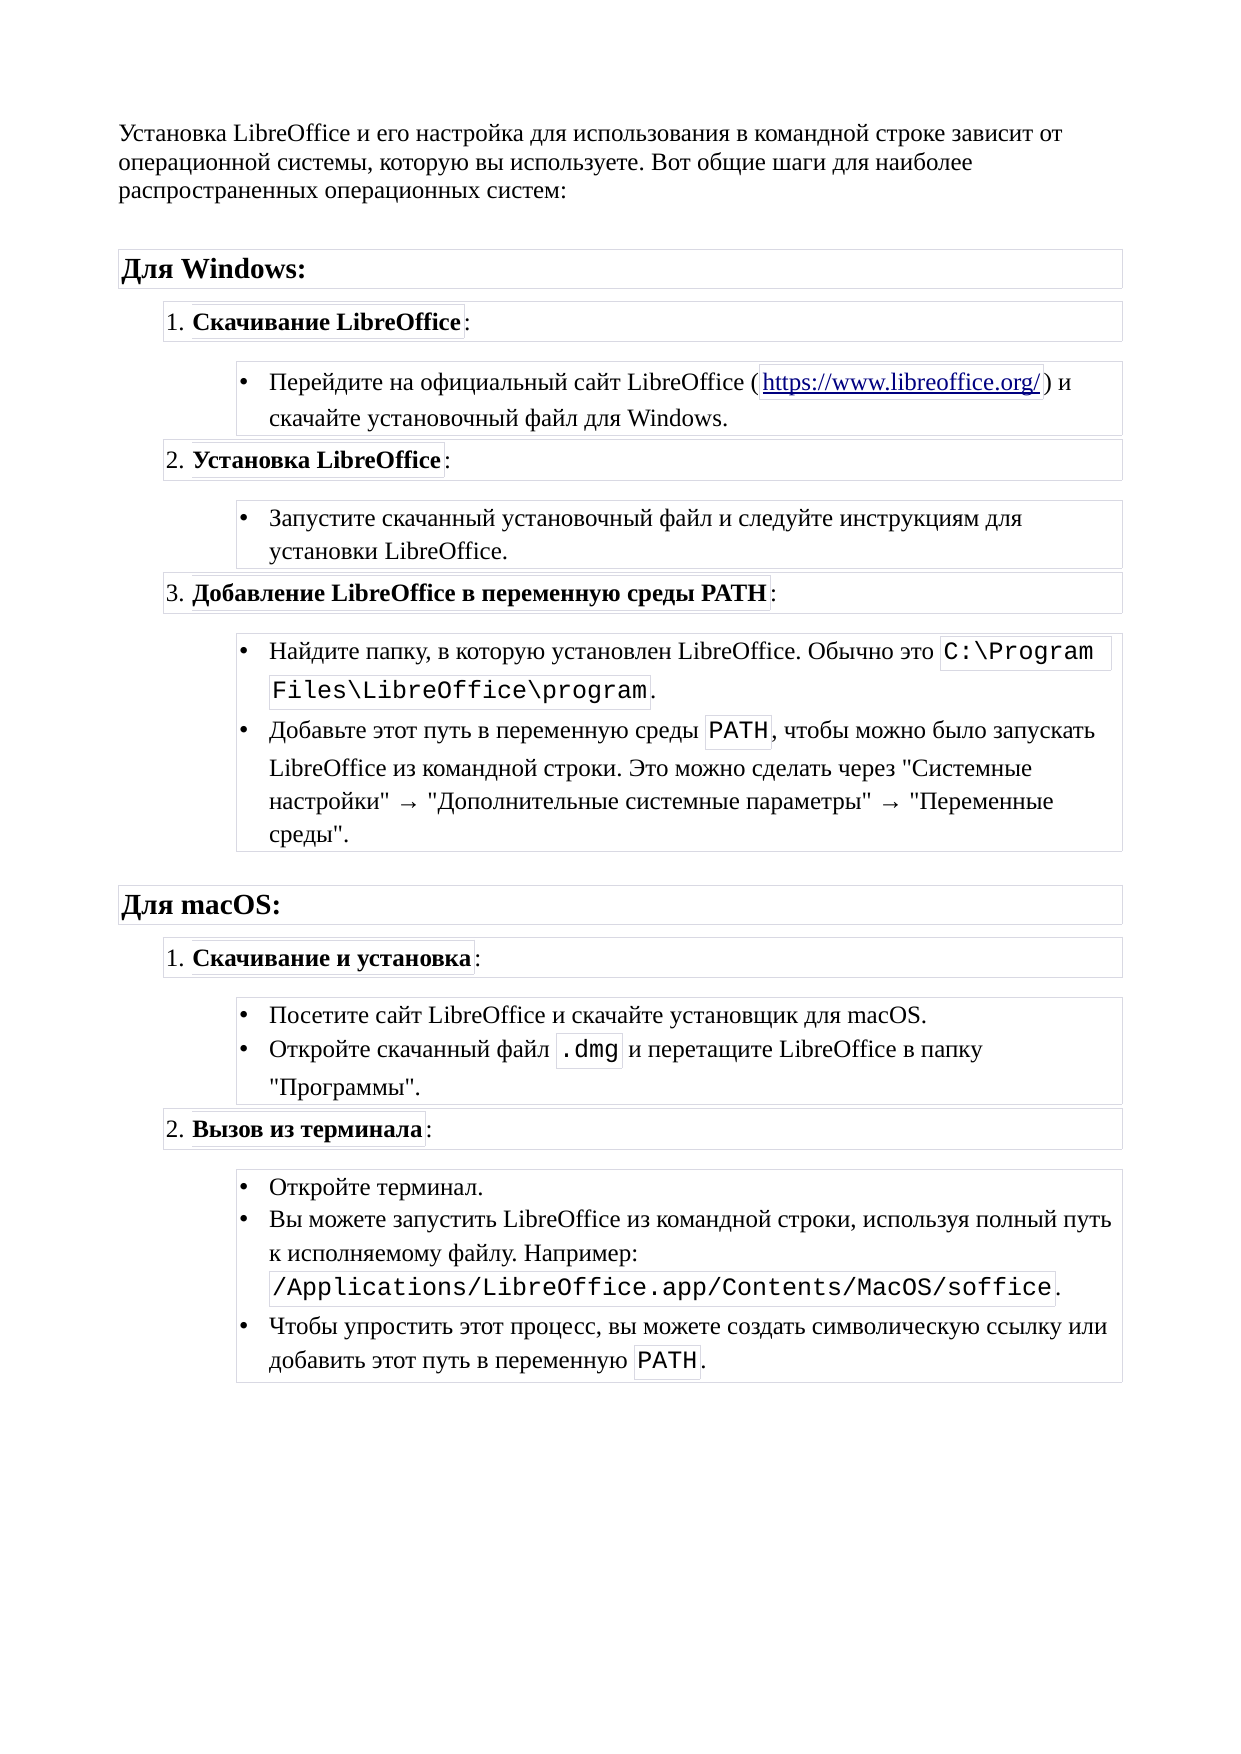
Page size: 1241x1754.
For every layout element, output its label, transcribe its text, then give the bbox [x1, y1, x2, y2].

list Добавление LibreOffice в переменную среды PATH: [164, 573, 1122, 613]
list Скачивание и установка: [164, 938, 1122, 977]
list Добавьте этот путь в переменную среды PATH, чтобы можно было запускать LibreOffice из командной строки. Это можно сделать через "Системные настройки" → "Дополнительные системные параметры" → "Переменные среды". [237, 712, 1122, 851]
text Установка LibreOffice и его настройка для использования в командной строке зависит от операционной системы, которую вы используете. Вот общие шаги для наиболее распространенных операционных систем: [118, 118, 1122, 204]
list Запустите скачанный установочный файл и следуйте инструкциям для установки LibreOffice. [237, 501, 1122, 568]
subtitle Для macOS: [119, 886, 1122, 924]
list Откройте терминал. [237, 1170, 1122, 1200]
list Вы можете запустить LibreOffice из командной строки, используя полный путь к исполняемому файлу. Например: /Applications/LibreOffice.app/Contents/MacOS/soffice. [237, 1202, 1122, 1306]
list Скачивание LibreOffice: [164, 302, 1122, 341]
list Перейдите на официальный сайт LibreOffice (https://www.libreoffice.org/) и скачайте установочный файл для Windows. [237, 362, 1122, 435]
subtitle Для Windows: [119, 250, 1122, 288]
list Найдите папку, в которую установлен LibreOffice. Обычно это C:\Program Files\LibreOffice\program. [237, 634, 1122, 709]
list Откройте скачанный файл .dmg и перетащите LibreOffice в папку "Программы". [237, 1030, 1122, 1104]
list Чтобы упростить этот процесс, вы можете создать символическую ссылку или добавить этот путь в переменную PATH. [237, 1308, 1122, 1382]
list Вызов из терминала: [164, 1109, 1122, 1149]
list Установка LibreOffice: [164, 440, 1122, 480]
list Посетите сайт LibreOffice и скачайте установщик для macOS. [237, 998, 1122, 1029]
